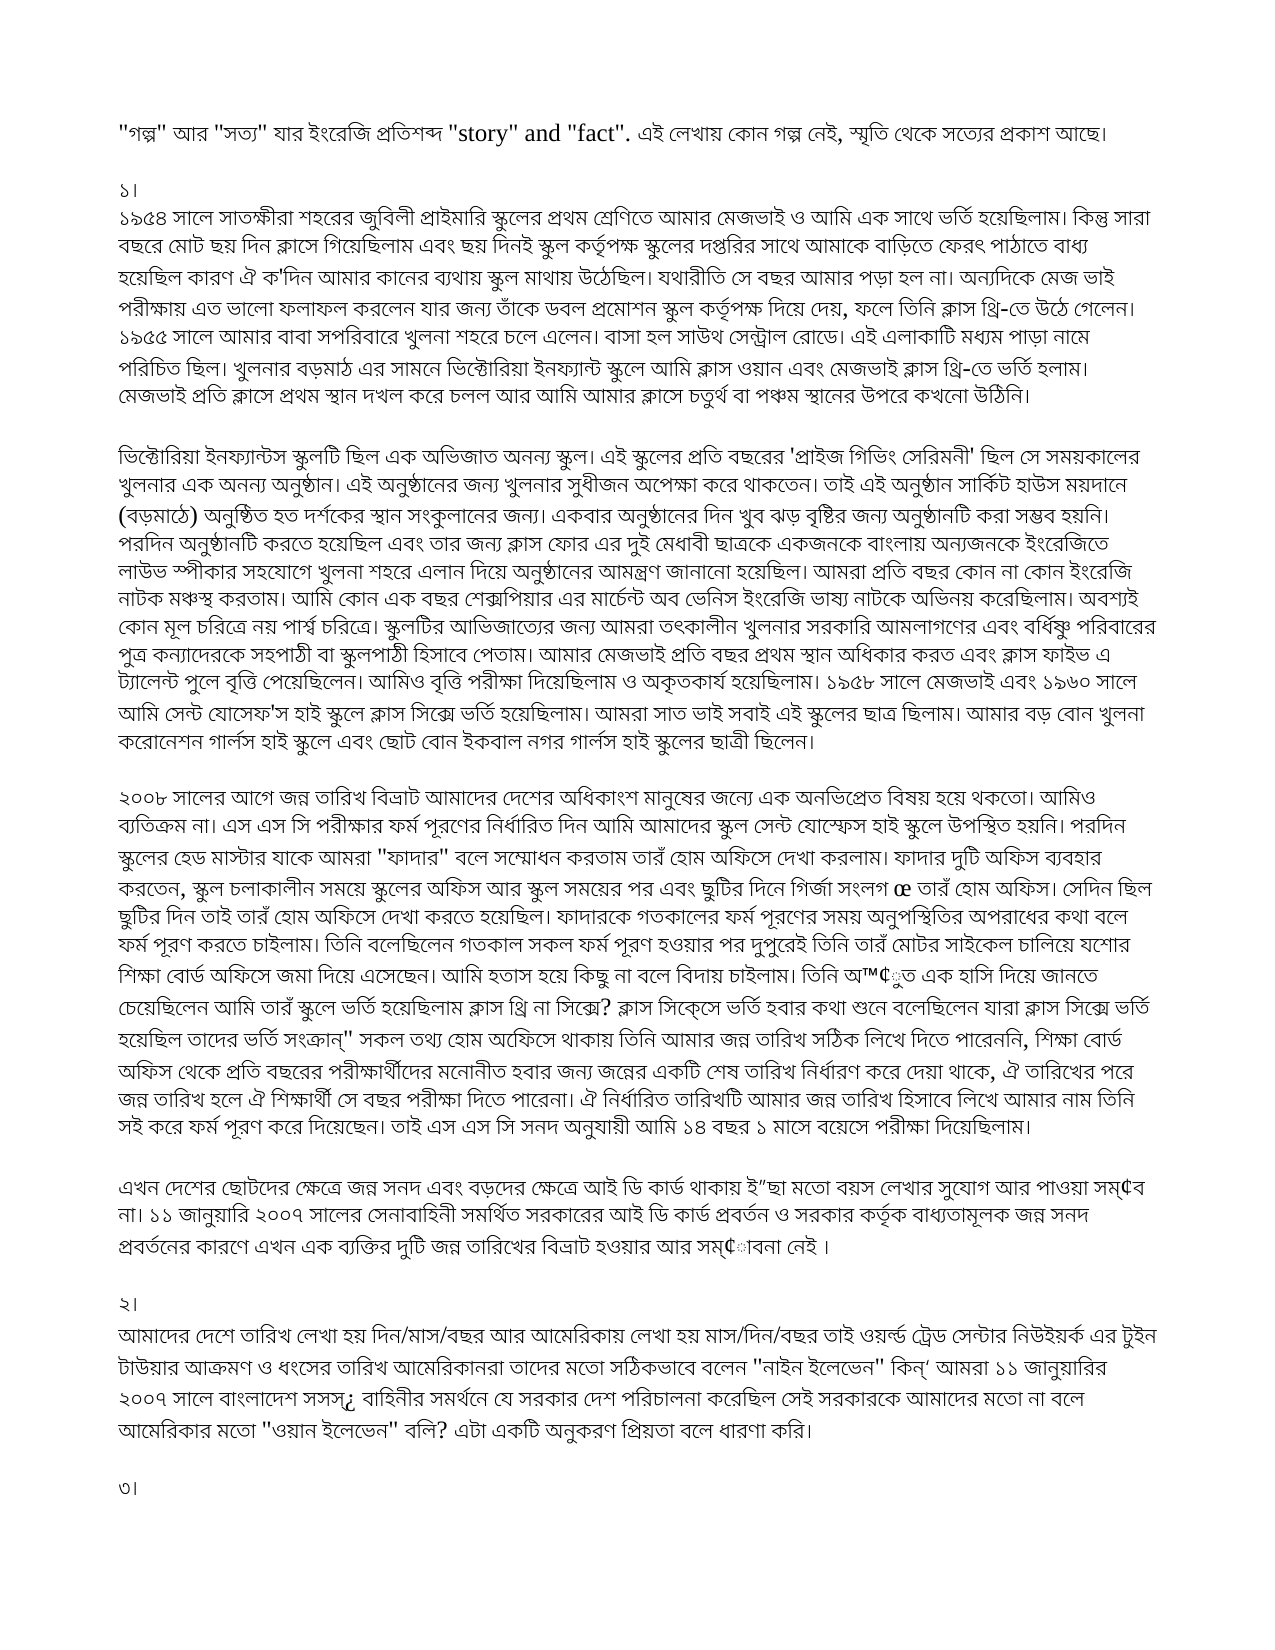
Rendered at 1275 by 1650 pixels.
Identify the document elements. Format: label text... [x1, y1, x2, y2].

text ১৯৫৪ সালে সাতক্ষীরা শহরের জুবিলী প্রাইমারি স্কুলের প্রথম শ্রেণিতে আমার মেজভাই ও আমি এক সাথে ভর্তি হয়েছিলাম। কিন্তু সারা বছরে মোট ছয় দিন ক্লাসে গিয়েছিলাম এবং ছয় দিনই স্কুল কর্তৃপক্ষ স্কুলের দপ্তরির সাথে আমাকে বাড়িতে ফেরৎ পাঠাতে বাধ্য হয়েছিল কারণ ঐ ক'দিন আমার কানের ব্যথায় স্কুল মাথায় উঠেছিল। যথারীতি সে বছর আমার পড়া হল না। অন্যদিকে মেজ ভাই পরীক্ষায় এত ভালো ফলাফল করলেন যার জন্য তাঁকে ডবল প্রমোশন স্কুল কর্তৃপক্ষ দিয়ে দেয়, ফলে তিনি ক্লাস থ্রি-তে উঠে গেলেন। ১৯৫৫ সালে আমার বাবা সপরিবারে খুলনা শহরে চলে এলেন। বাসা হল সাউথ সেন্ট্রাল রোডে। এই এলাকাটি মধ্যম পাড়া নামে পরিচিত ছিল। খুলনার বড়মাঠ এর সামনে ভিক্টোরিয়া ইনফ্যান্ট স্কুলে আমি ক্লাস ওয়ান এবং মেজভাই ক্লাস থ্রি-তে ভর্তি হলাম। মেজভাই প্রতি ক্লাসে প্রথম স্থান দখল করে চলল আর আমি আমার ক্লাসে চতুর্থ বা পঞ্চম স্থানের উপরে কখনো উঠিনি। [118, 206, 1157, 412]
text ১। [118, 179, 1157, 206]
text ৩। [118, 1476, 1157, 1503]
text এখন দেশের ছোটদের ক্ষেত্রে জন্ন সনদ এবং বড়দের ক্ষেত্রে আই ডি কার্ড থাকায় ই”ছা মতো বয়স লেখার সুযোগ আর পাওয়া সম্¢ব না। ১১ জানুয়ারি ২০০৭ সালের সেনাবাহিনী সমর্থিত সরকারের আই ডি কার্ড প্রবর্তন ও সরকার কর্তৃক বাধ্যতামূলক জন্ন সনদ প্রবর্তনের কারণে এখন এক ব্যক্তির দুটি জন্ন তারিখের বিভ্রাট হওয়ার আর সম্¢াবনা নেই । [118, 1172, 1157, 1263]
text ভিক্টোরিয়া ইনফ্যান্টস স্কুলটি ছিল এক অভিজাত অনন্য স্কুল। এই স্কুলের প্রতি বছরের 'প্রাইজ গিভিং সেরিমনী' ছিল সে সময়কালের খুলনার এক অনন্য অনুষ্ঠান। এই অনুষ্ঠানের জন্য খুলনার সুধীজন অপেক্ষা করে থাকতেন। তাই এই অনুষ্ঠান সার্কিট হাউস ময়দানে (বড়মাঠে) অনুষ্ঠিত হত দর্শকের স্থান সংকুলানের জন্য। একবার অনুষ্ঠানের দিন খুব ঝড় বৃষ্টির জন্য অনুষ্ঠানটি করা সম্ভব হয়নি। পরদিন অনুষ্ঠানটি করতে হয়েছিল এবং তার জন্য ক্লাস ফোর এর দুই মেধাবী ছাত্রকে একজনকে বাংলায় অন্যজনকে ইংরেজিতে লাউভ স্পীকার সহযোগে খুলনা শহরে এলান দিয়ে অনুষ্ঠানের আমন্ত্রণ জানানো হয়েছিল। আমরা প্রতি বছর কোন না কোন ইংরেজি নাটক মঞ্চস্থ করতাম। আমি কোন এক বছর শেক্সপিয়ার এর মার্চেন্ট অব ভেনিস ইংরেজি ভাষ্য নাটকে অভিনয় করেছিলাম। অবশ্যই কোন মূল চরিত্রে নয় পার্শ্ব চরিত্রে। স্কুলটির আভিজাত্যের জন্য আমরা তৎকালীন খুলনার সরকারি আমলাগণের এবং বর্ধিষ্ণু পরিবারের পুত্র কন্যাদেরকে সহপাঠী বা স্কুলপাঠী হিসাবে পেতাম। আমার মেজভাই প্রতি বছর প্রথম স্থান অধিকার করত এবং ক্লাস ফাইভ এ ট্যালেন্ট পুলে বৃত্তি পেয়েছিলেন। আমিও বৃত্তি পরীক্ষা দিয়েছিলাম ও অকৃতকার্য হয়েছিলাম। ১৯৫৮ সালে মেজভাই এবং ১৯৬০ সালে আমি সেন্ট যোসেফ'স হাই স্কুলে ক্লাস সিক্সে ভর্তি হয়েছিলাম। আমরা সাত ভাই সবাই এই স্কুলের ছাত্র ছিলাম। আমার বড় বোন খুলনা করোনেশন গার্লস হাই স্কুলে এবং ছোট বোন ইকবাল নগর গার্লস হাই স্কুলের ছাত্রী ছিলেন। [118, 441, 1157, 758]
text "গল্প" আর "সত্য" যার ইংরেজি প্রতিশব্দ "story" and "fact". এই লেখায় কোন গল্প নেই, স্মৃতি থেকে সত্যের প্রকাশ আছে। [118, 118, 1157, 150]
text ২০০৮ সালের আগে জন্ন তারিখ বিভ্রাট আমাদের দেশের অধিকাংশ মানুষের জন্যে এক অনভিপ্রেত বিষয় হয়ে থকতো। আমিও ব্যতিক্রম না। এস এস সি পরীক্ষার ফর্ম পূরণের নির্ধারিত দিন আমি আমাদের স্কুল সেন্ট যোস্ফেস হাই স্কুলে উপস্থিত হয়নি। পরদিন স্কুলের হেড মাস্টার যাকে আমরা "ফাদার" বলে সম্মোধন করতাম তারঁ হোম অফিসে দেখা করলাম। ফাদার দুটি অফিস ব্যবহার করতেন, স্কুল চলাকালীন সময়ে স্কুলের অফিস আর স্কুল সময়ের পর এবং ছুটির দিনে গির্জা সংলগœ তারঁ হোম অফিস। সেদিন ছিল ছুটির দিন তাই তারঁ হোম অফিসে দেখা করতে হয়েছিল। ফাদারকে গতকালের ফর্ম পূরণের সময় অনুপস্থিতির অপরাধের কথা বলে ফর্ম পূরণ করতে চাইলাম। তিনি বলেছিলেন গতকাল সকল ফর্ম পূরণ হওয়ার পর দুপুরেই তিনি তারঁ মোটর সাইকেল চালিয়ে যশোর শিক্ষা বোর্ড অফিসে জমা দিয়ে এসেছেন। আমি হতাস হয়ে কিছু না বলে বিদায় চাইলাম। তিনি অ™¢ুত এক হাসি দিয়ে জানতে চেয়েছিলেন আমি তারঁ স্কুলে ভর্তি হয়েছিলাম ক্লাস থ্রি না সিক্সে? ক্লাস সিকে্‌সে ভর্তি হবার কথা শুনে বলেছিলেন যারা ক্লাস সিক্সে ভর্তি হয়েছিল তাদের ভর্তি সংক্রান্" সকল তথ্য হোম অফিেসে থাকায় তিনি আমার জন্ন তারিখ সঠিক লিখে দিতে পারেননি, শিক্ষা বোর্ড অফিস থেকে প্রতি বছরের পরীক্ষার্থীদের মনোনীত হবার জন্য জন্নের একটি শেষ তারিখ নির্ধারণ করে দেয়া থাকে, ঐ তারিখের পরে জন্ন তারিখ হলে ঐ শিক্ষার্থী সে বছর পরীক্ষা দিতে পারেনা। ঐ নির্ধারিত তারিখটি আমার জন্ন তারিখ হিসাবে লিখে আমার নাম তিনি সই করে ফর্ম পূরণ করে দিয়েছেন। তাই এস এস সি সনদ অনুযায়ী আমি ১৪ বছর ১ মাসে বয়েসে পরীক্ষা দিয়েছিলাম। [118, 786, 1157, 1143]
text আমাদের দেশে তারিখ লেখা হয় দিন/মাস/বছর আর আমেরিকায় লেখা হয় মাস/দিন/বছর তাই ওয়র্ল্ড ট্রেড সেন্টার নিউইয়র্ক এর টুইন টাউয়ার আক্রমণ ও ধংসের তারিখ আমেরিকানরা তাদের মতো সঠিকভাবে বলেন "নাইন ইলেভেন" কিন্‘ আমরা ১১ জানুয়ারির ২০০৭ সালে বাংলাদেশ সসস্¿ বাহিনীর সমর্থনে যে সরকার দেশ পরিচালনা করেছিল সেই সরকারকে আমাদের মতো না বলে আমেরিকার মতো "ওয়ান ইলেভেন" বলি? এটা একটি অনুকরণ প্রিয়তা বলে ধারণা করি। [118, 1320, 1157, 1447]
text ২। [118, 1292, 1157, 1320]
